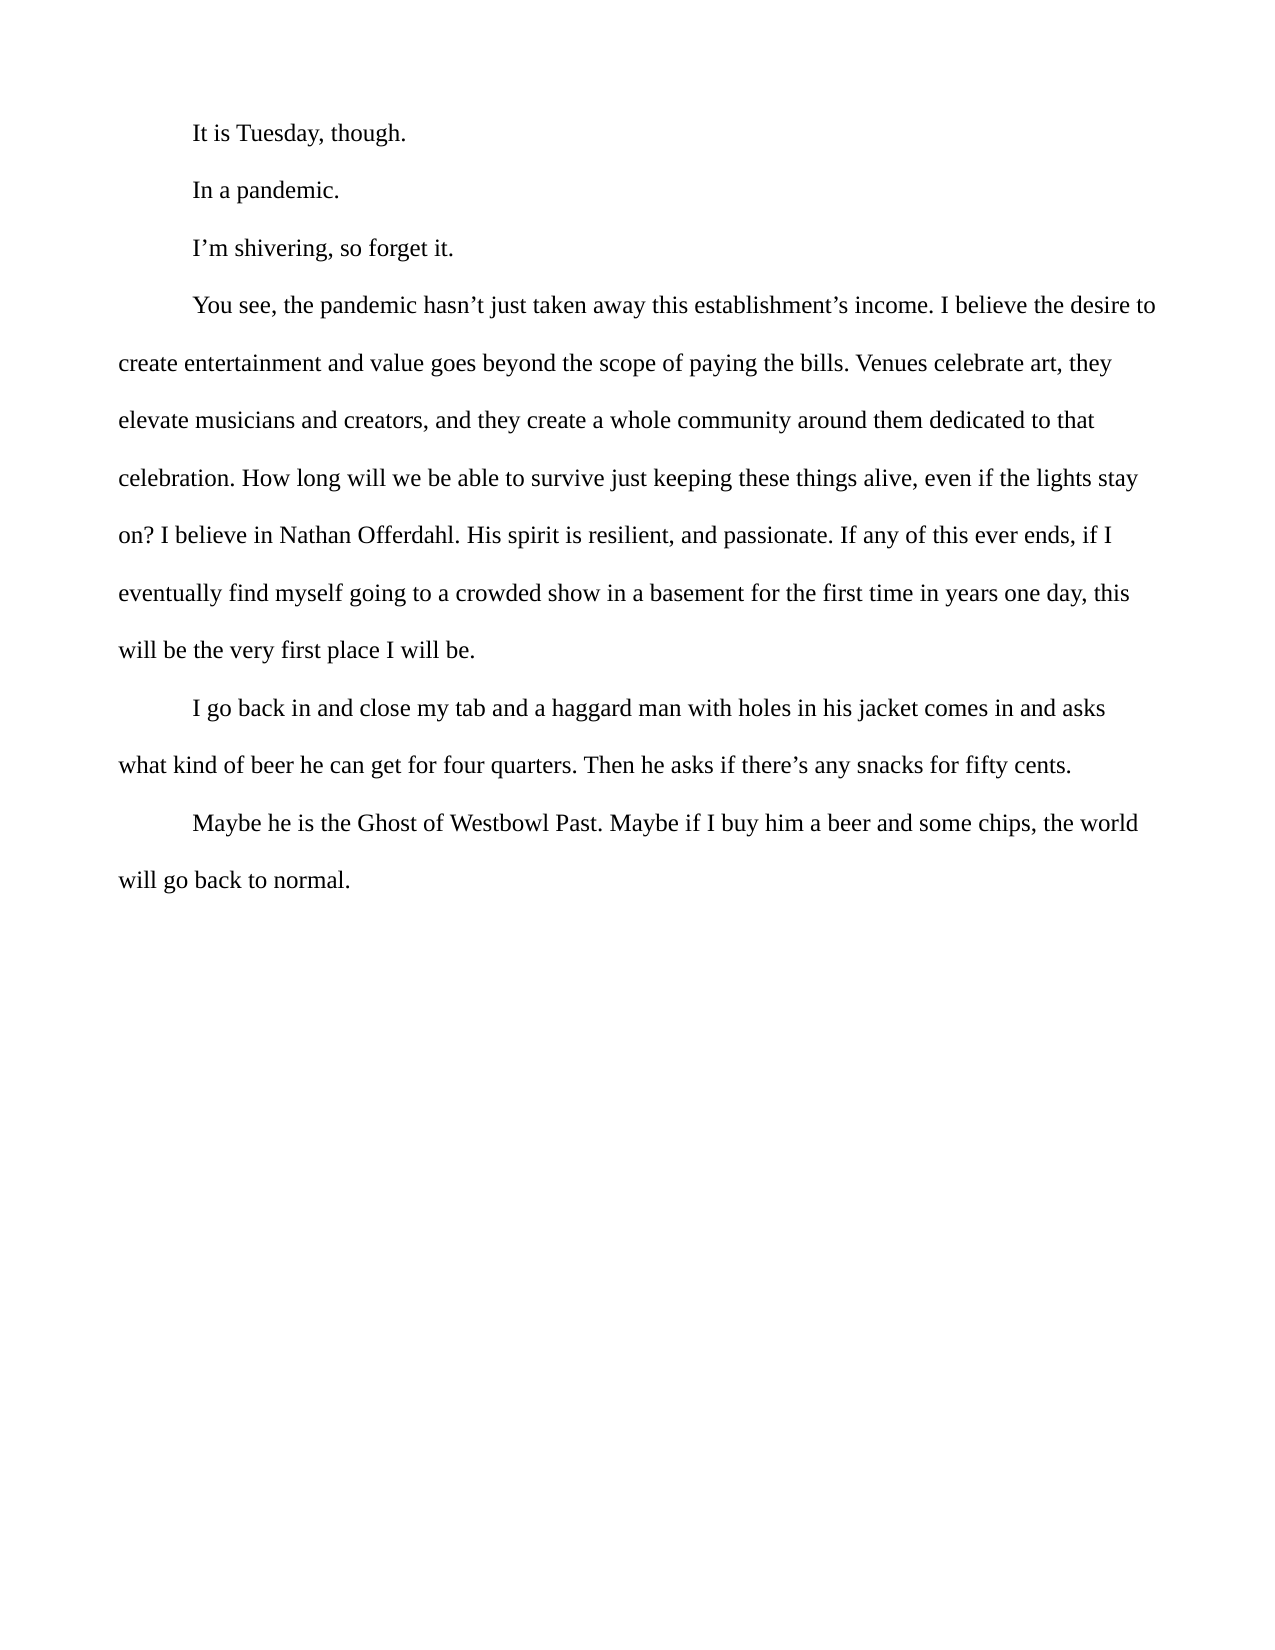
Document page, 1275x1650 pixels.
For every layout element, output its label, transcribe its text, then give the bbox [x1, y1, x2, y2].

text It is Tuesday, though. In a pandemic. I’m shivering, so forget it. You see, the pandemic hasn’t just taken away this establishment’s income. I believe the desire to create entertainment and value goes beyond the scope of paying the bills. Venues celebrate art, they elevate musicians and creators, and they create a whole community around them dedicated to that celebration. How long will we be able to survive just keeping these things alive, even if the lights stay on? I believe in Nathan Offerdahl. His spirit is resilient, and passionate. If any of this ever ends, if I eventually find myself going to a crowded show in a basement for the first time in years one day, this will be the very first place I will be. I go back in and close my tab and a haggard man with holes in his jacket comes in and asks what kind of beer he can get for four quarters. Then he asks if there’s any snacks for fifty cents. Maybe he is the Ghost of Westbowl Past. Maybe if I buy him a beer and some chips, the world will go back to normal. [118, 118, 1157, 894]
